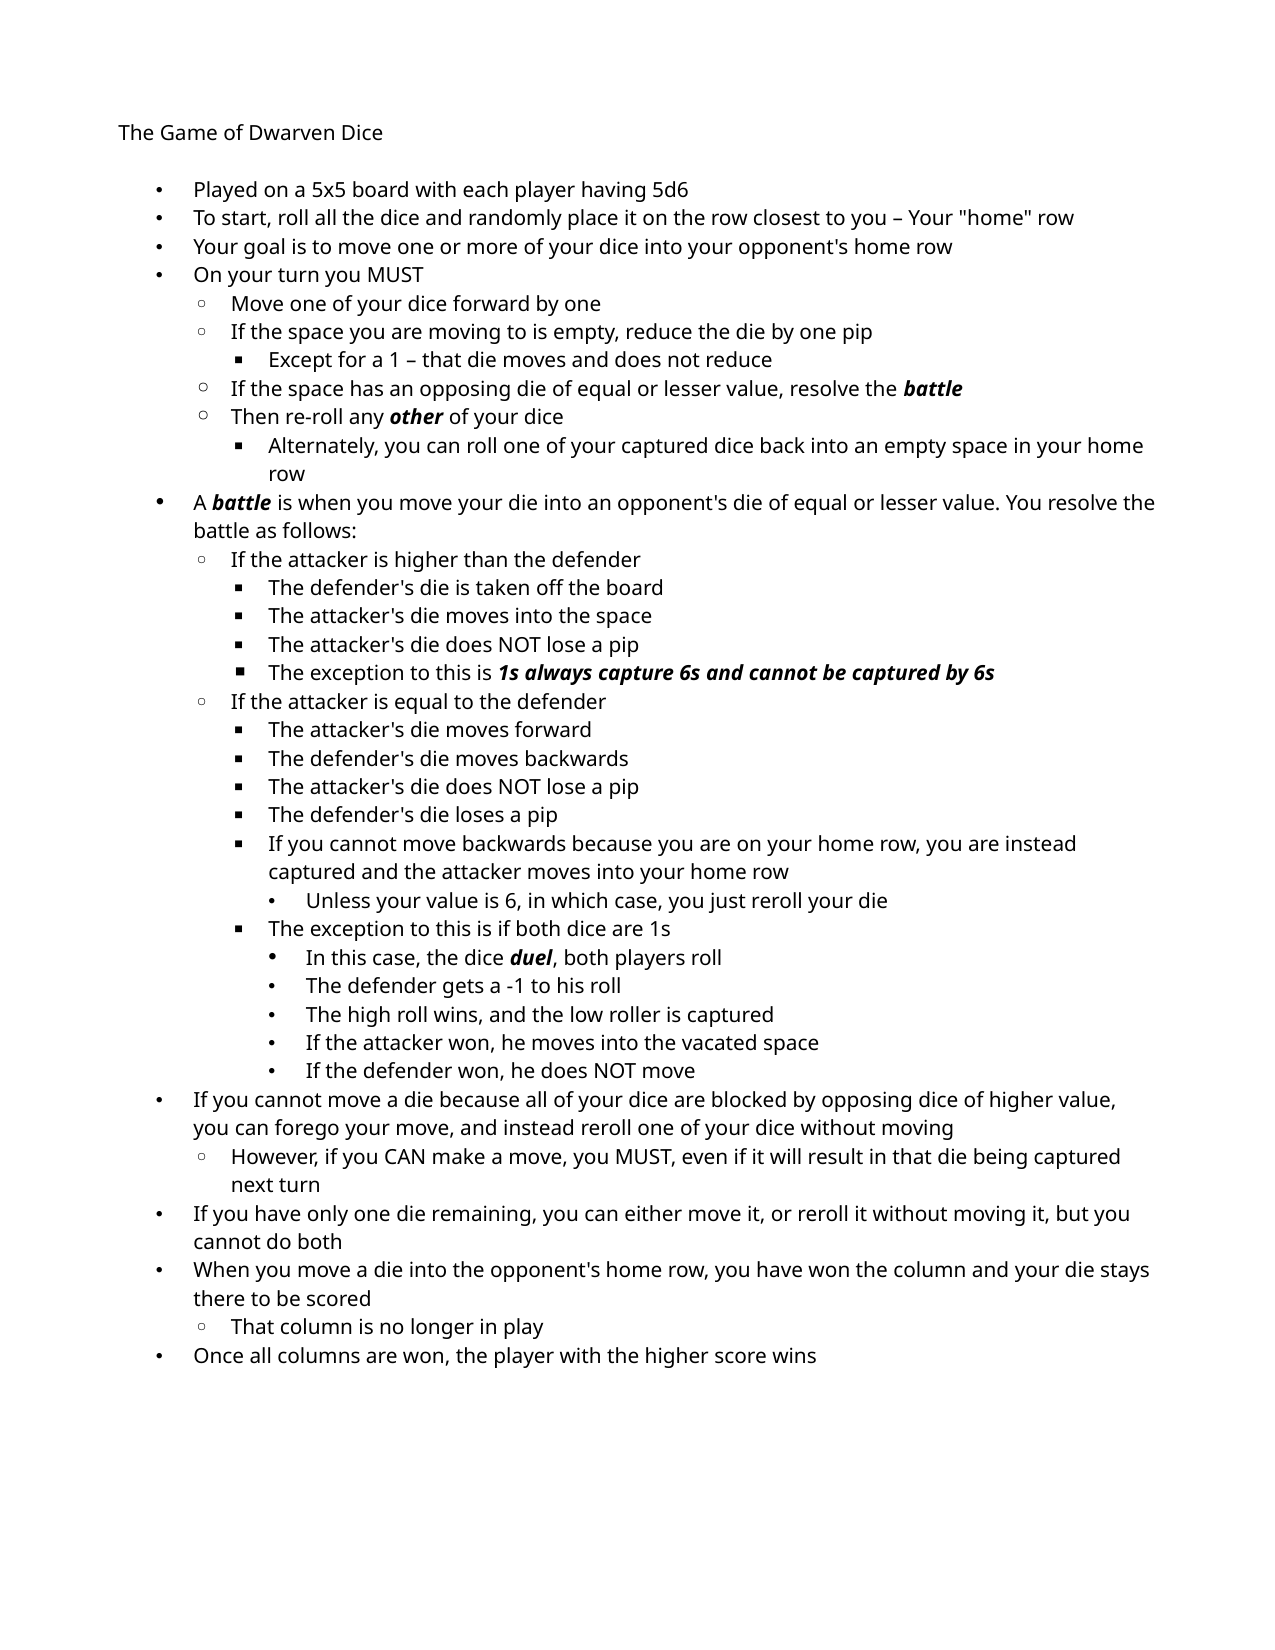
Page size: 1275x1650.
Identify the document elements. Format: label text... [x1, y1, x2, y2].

list If the space you are moving to is empty, reduce the die by one pip [193, 317, 1157, 346]
list The defender's die moves backwards [231, 744, 1157, 772]
list The attacker's die does NOT lose a pip [231, 630, 1157, 658]
list If you cannot move backwards because you are on your home row, you are instead captured and the attacker moves into your home row [231, 829, 1157, 886]
list If you cannot move a die because all of your dice are blocked by opposing dice of higher value, you can forego your move, and instead reroll one of your dice without moving [156, 1085, 1157, 1142]
list If you have only one die remaining, you can either move it, or reroll it without moving it, but you cannot do both [156, 1199, 1157, 1256]
list Then re-roll any other of your dice [193, 402, 1157, 431]
list The attacker's die does NOT lose a pip [231, 772, 1157, 801]
list The exception to this is if both dice are 1s [231, 914, 1157, 943]
list However, if you CAN make a move, you MUST, even if it will result in that die being captured next turn [193, 1142, 1157, 1199]
list The defender gets a -1 to his roll [268, 971, 1157, 1000]
text The Game of Dwarven Dice [118, 118, 1157, 147]
list On your turn you MUST [156, 260, 1157, 289]
list The attacker's die moves forward [231, 715, 1157, 744]
list Once all columns are won, the player with the higher score wins [156, 1341, 1157, 1369]
list To start, roll all the dice and randomly place it on the row closest to you – Your "home" row [156, 203, 1157, 232]
list Move one of your dice forward by one [193, 289, 1157, 317]
list Played on a 5x5 board with each player having 5d6 [156, 175, 1157, 203]
list When you move a die into the opponent's home row, you have won the column and your die stays there to be scored [156, 1256, 1157, 1312]
list Alternately, you can roll one of your captured dice back into an empty space in your home row [231, 431, 1157, 488]
list If the attacker won, he moves into the vacated space [268, 1028, 1157, 1057]
list That column is no longer in play [193, 1312, 1157, 1341]
list The high roll wins, and the low roller is captured [268, 1000, 1157, 1028]
list The defender's die loses a pip [231, 801, 1157, 829]
list Except for a 1 – that die moves and does not reduce [231, 346, 1157, 374]
list If the attacker is equal to the defender [193, 687, 1157, 715]
list The defender's die is taken off the board [231, 573, 1157, 602]
list Your goal is to move one or more of your dice into your opponent's home row [156, 232, 1157, 260]
list If the space has an opposing die of equal or lesser value, resolve the battle [193, 374, 1157, 402]
list A battle is when you move your die into an opponent's die of equal or lesser value. You resolve the battle as follows: [156, 488, 1157, 545]
list The attacker's die moves into the space [231, 602, 1157, 630]
list The exception to this is 1s always capture 6s and cannot be captured by 6s [231, 658, 1157, 687]
list Unless your value is 6, in which case, you just reroll your die [268, 886, 1157, 914]
list In this case, the dice duel, both players roll [268, 943, 1157, 971]
list If the attacker is higher than the defender [193, 545, 1157, 573]
list If the defender won, he does NOT move [268, 1057, 1157, 1085]
